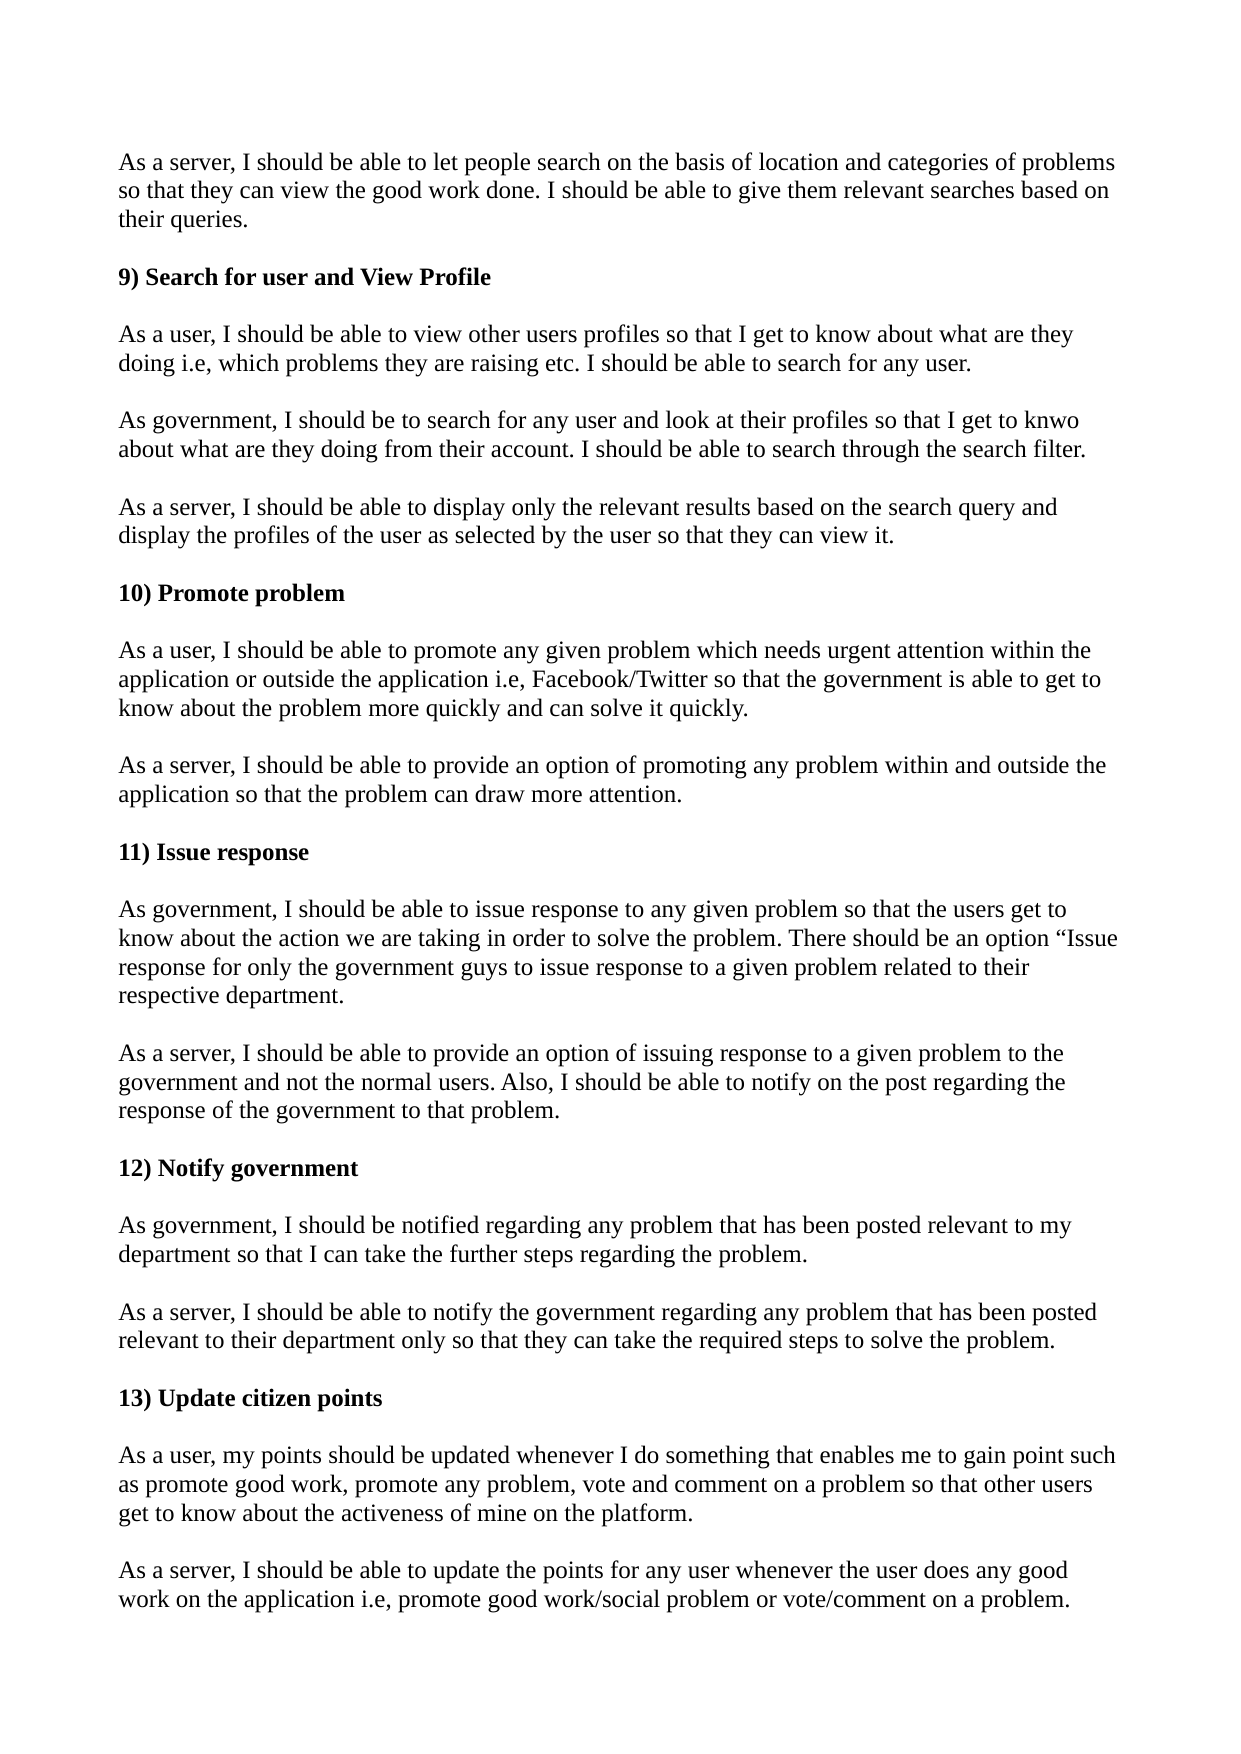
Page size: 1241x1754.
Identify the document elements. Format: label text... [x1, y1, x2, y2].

text As a user, I should be able to view other users profiles so that I get to know about what are they doing i.e, which problems they are raising etc. I should be able to search for any user. [118, 319, 1122, 377]
text As government, I should be to search for any user and look at their profiles so that I get to knwo about what are they doing from their account. I should be able to search through the search filter. [118, 406, 1122, 463]
text As a server, I should be able to provide an option of issuing response to a given problem to the government and not the normal users. Also, I should be able to notify on the post regarding the response of the government to that problem. [118, 1038, 1122, 1124]
text As a server, I should be able to notify the government regarding any problem that has been posted relevant to their department only so that they can take the required steps to solve the problem. [118, 1297, 1122, 1354]
text 12) Notify government [118, 1153, 1122, 1182]
text As a server, I should be able to let people search on the basis of location and categories of problems so that they can view the good work done. I should be able to give them relevant searches based on their queries. [118, 147, 1122, 233]
text As a server, I should be able to update the points for any user whenever the user does any good work on the application i.e, promote good work/social problem or vote/comment on a problem. [118, 1556, 1122, 1613]
text As a server, I should be able to provide an option of promoting any problem within and outside the application so that the problem can draw more attention. [118, 751, 1122, 808]
text 9) Search for user and View Profile [118, 262, 1122, 291]
text 11) Issue response [118, 837, 1122, 866]
text 13) Update citizen points [118, 1383, 1122, 1412]
text As a user, I should be able to promote any given problem which needs urgent attention within the application or outside the application i.e, Facebook/Twitter so that the government is able to get to know about the problem more quickly and can solve it quickly. [118, 636, 1122, 722]
text As a user, my points should be updated whenever I do something that enables me to gain point such as promote good work, promote any problem, vote and comment on a problem so that other users get to know about the activeness of mine on the platform. [118, 1441, 1122, 1527]
text As government, I should be able to issue response to any given problem so that the users get to know about the action we are taking in order to solve the problem. There should be an option “Issue response for only the government guys to issue response to a given problem related to their respective department. [118, 894, 1122, 1009]
text 10) Promote problem [118, 578, 1122, 607]
text As government, I should be notified regarding any problem that has been posted relevant to my department so that I can take the further steps regarding the problem. [118, 1211, 1122, 1268]
text As a server, I should be able to display only the relevant results based on the search query and display the profiles of the user as selected by the user so that they can view it. [118, 492, 1122, 549]
